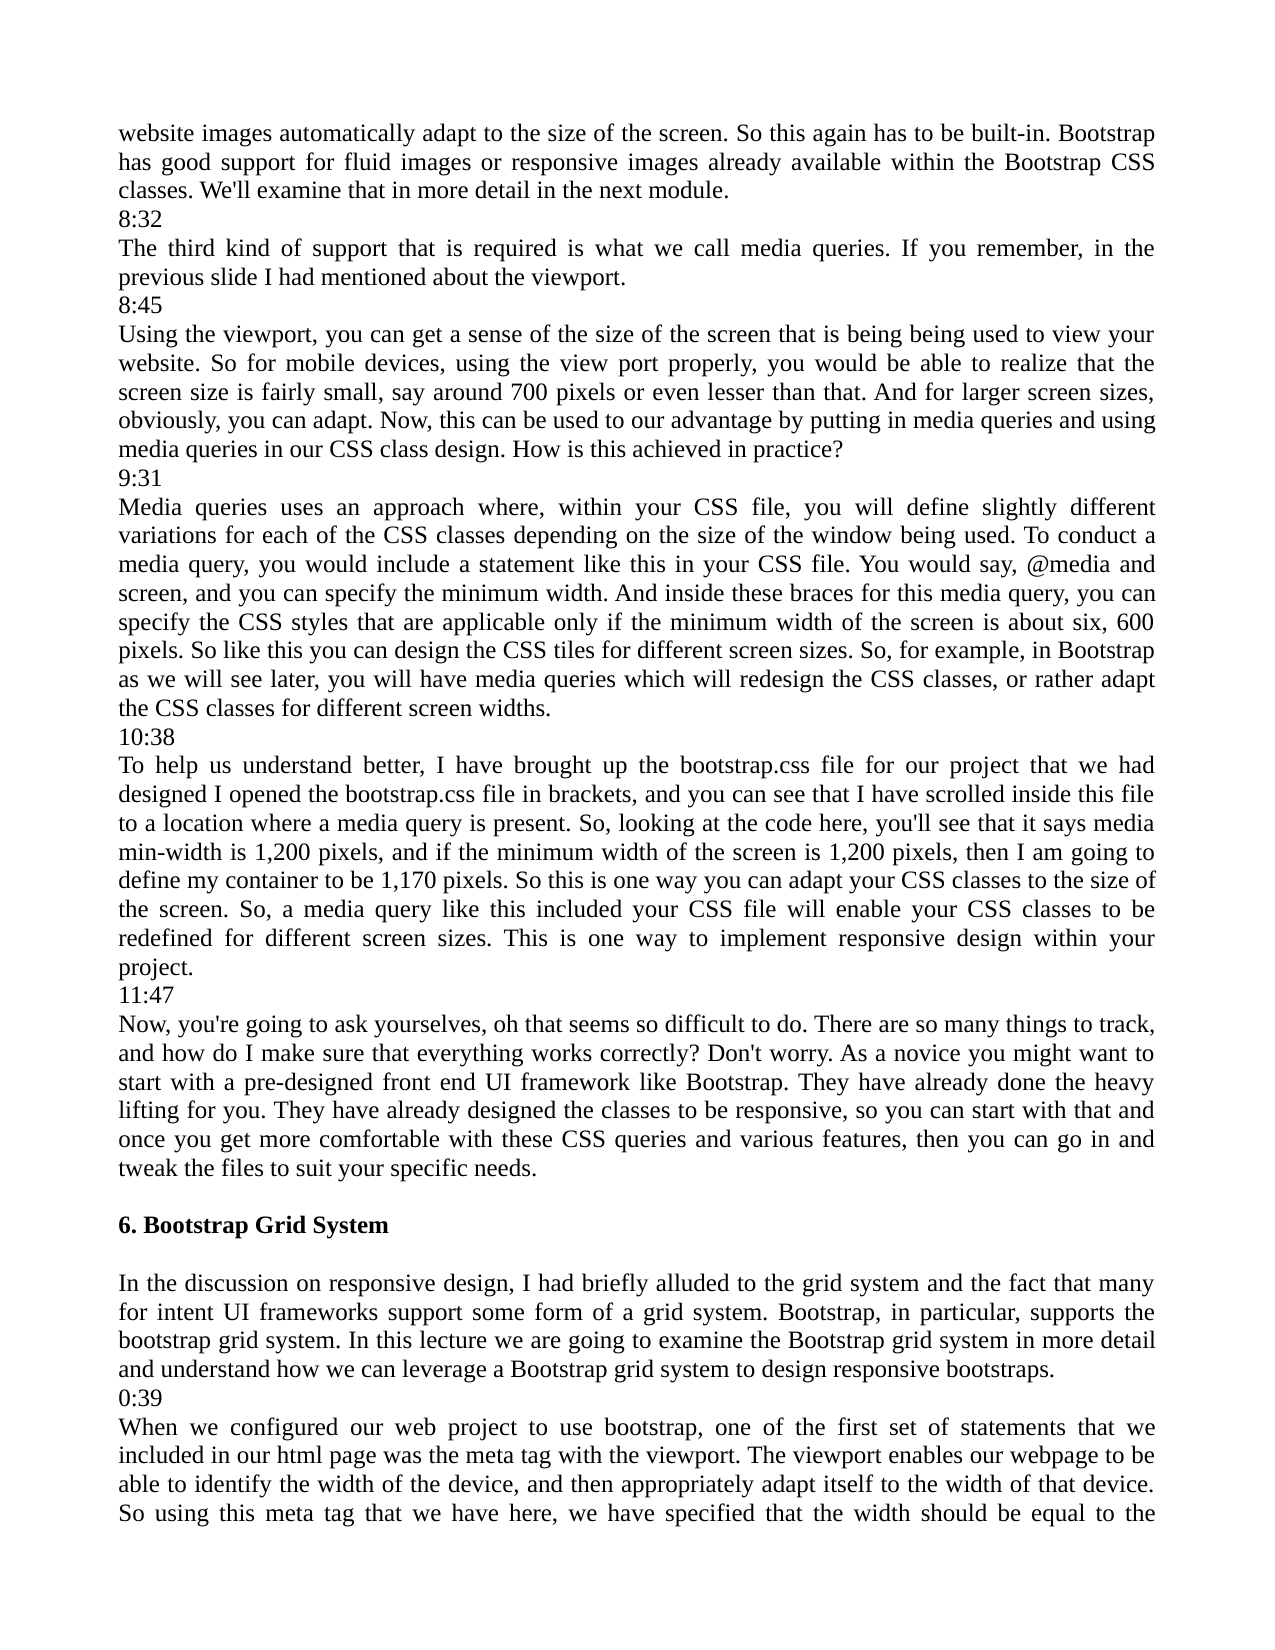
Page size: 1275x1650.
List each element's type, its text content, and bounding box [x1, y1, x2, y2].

text Now, you're going to ask yourselves, oh that seems so difficult to do. There are so many things to track, and how do I make sure that everything works correctly? Don't worry. As a novice you might want to start with a pre-designed front end UI framework like Bootstrap. They have already done the heavy lifting for you. They have already designed the classes to be responsive, so you can start with that and once you get more comfortable with these CSS queries and various features, then you can go in and tweak the files to suit your specific needs. [118, 1009, 1157, 1182]
text In the discussion on responsive design, I had briefly alluded to the grid system and the fact that many for intent UI frameworks support some form of a grid system. Bootstrap, in particular, supports the bootstrap grid system. In this lecture we are going to examine the Bootstrap grid system in more detail and understand how we can leverage a Bootstrap grid system to design responsive bootstraps. [118, 1268, 1157, 1383]
text 8:45 [118, 291, 1157, 319]
text 11:47 [118, 981, 1157, 1009]
text 8:32 [118, 204, 1157, 233]
text When we configured our web project to use bootstrap, one of the first set of statements that we included in our html page was the meta tag with the viewport. The viewport enables our webpage to be able to identify the width of the device, and then appropriately adapt itself to the width of that device. So using this meta tag that we have here, we have specified that the width should be equal to the [118, 1412, 1157, 1527]
text To help us understand better, I have brought up the bootstrap.css file for our project that we had designed I opened the bootstrap.css file in brackets, and you can see that I have scrolled inside this file to a location where a media query is present. So, looking at the code here, you'll see that it says media min-width is 1,200 pixels, and if the minimum width of the screen is 1,200 pixels, then I am going to define my container to be 1,170 pixels. So this is one way you can adapt your CSS classes to the size of the screen. So, a media query like this included your CSS file will enable your CSS classes to be redefined for different screen sizes. This is one way to implement responsive design within your project. [118, 751, 1157, 981]
text Media queries uses an approach where, within your CSS file, you will define slightly different variations for each of the CSS classes depending on the size of the window being used. To conduct a media query, you would include a statement like this in your CSS file. You would say, @media and screen, and you can specify the minimum width. And inside these braces for this media query, you can specify the CSS styles that are applicable only if the minimum width of the screen is about six, 600 pixels. So like this you can design the CSS tiles for different screen sizes. So, for example, in Bootstrap as we will see later, you will have media queries which will redesign the CSS classes, or rather adapt the CSS classes for different screen widths. [118, 492, 1157, 722]
text The third kind of support that is required is what we call media queries. If you remember, in the previous slide I had mentioned about the viewport. [118, 233, 1157, 291]
text 10:38 [118, 722, 1157, 751]
text website images automatically adapt to the size of the screen. So this again has to be built-in. Bootstrap has good support for fluid images or responsive images already available within the Bootstrap CSS classes. We'll examine that in more detail in the next module. [118, 118, 1157, 204]
text Using the viewport, you can get a sense of the size of the screen that is being being used to view your website. So for mobile devices, using the view port properly, you would be able to realize that the screen size is fairly small, say around 700 pixels or even lesser than that. And for larger screen sizes, obviously, you can adapt. Now, this can be used to our advantage by putting in media queries and using media queries in our CSS class design. How is this achieved in practice? [118, 319, 1157, 463]
text 9:31 [118, 463, 1157, 492]
text 0:39 [118, 1383, 1157, 1412]
text 6. Bootstrap Grid System [118, 1211, 1157, 1239]
